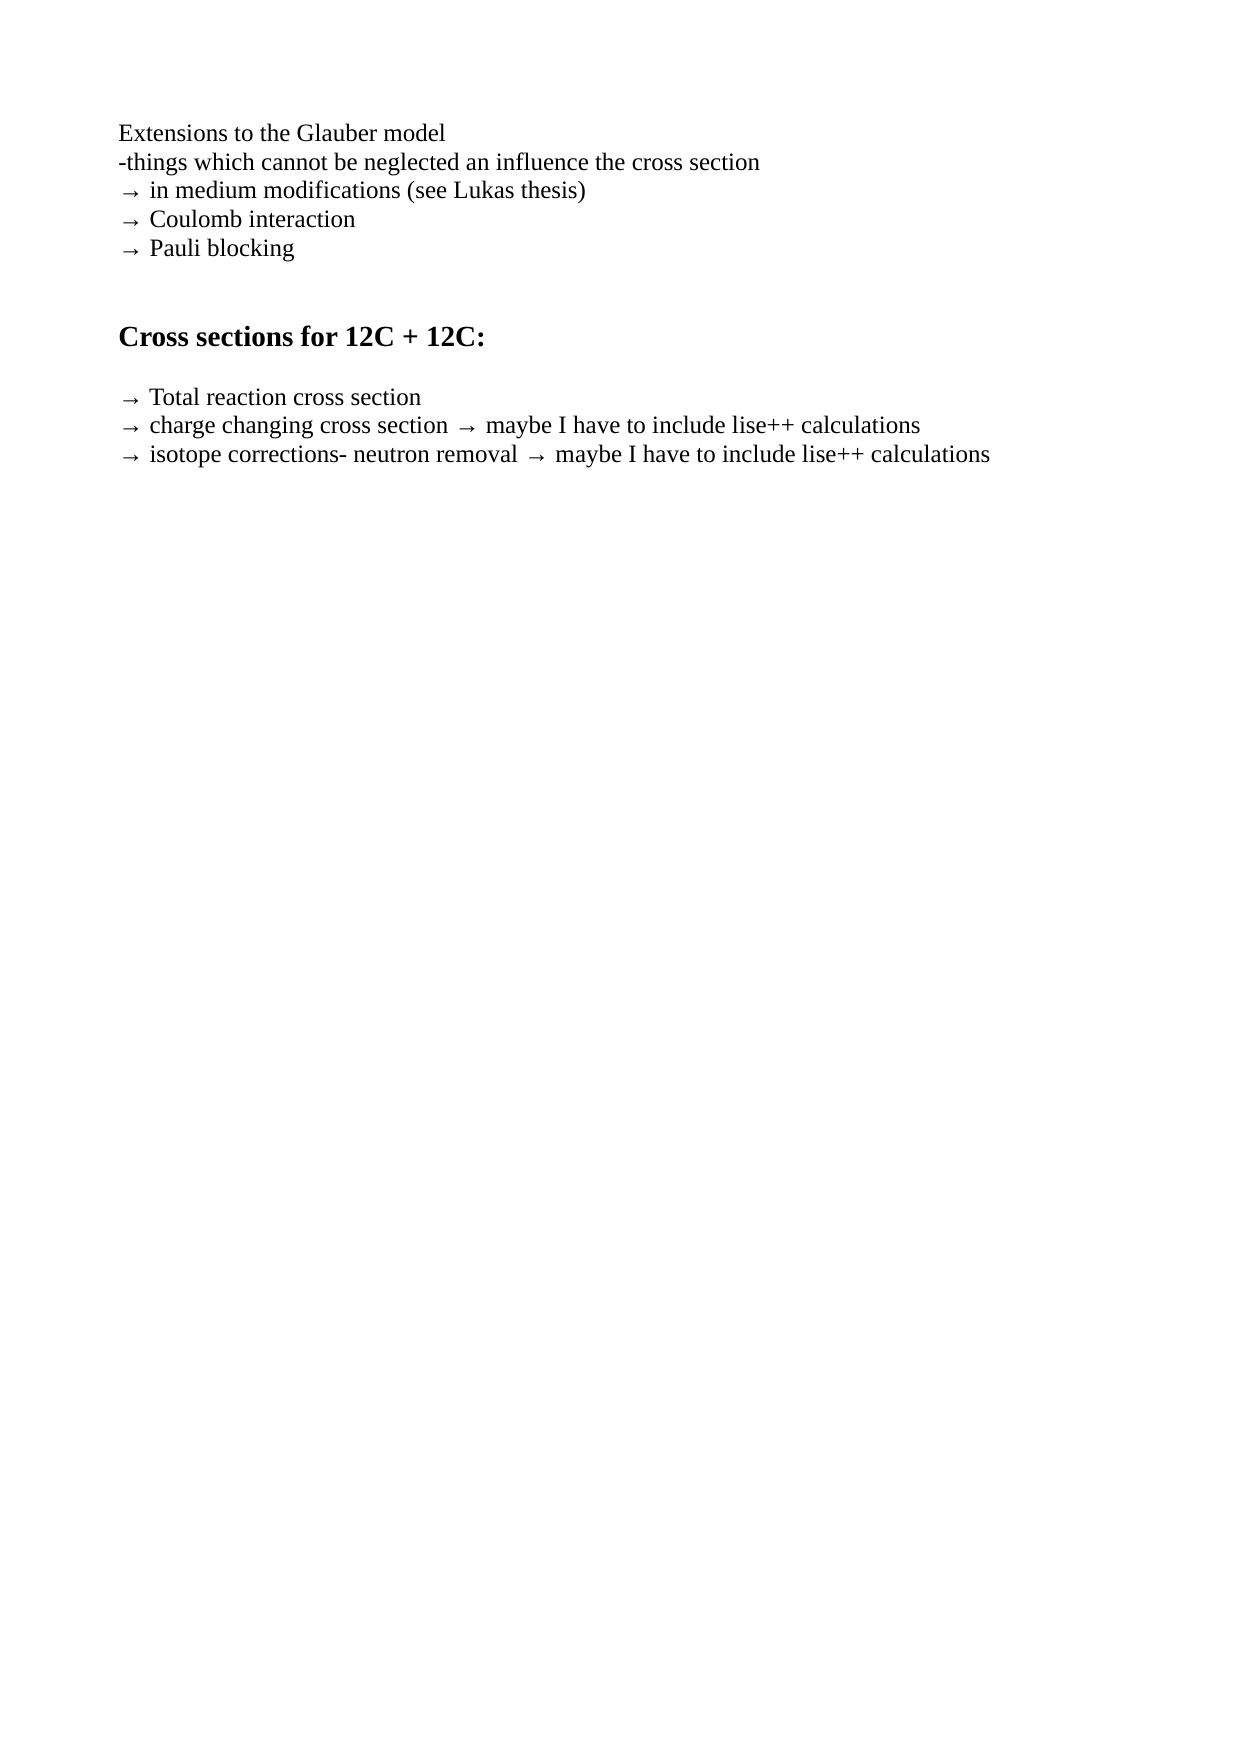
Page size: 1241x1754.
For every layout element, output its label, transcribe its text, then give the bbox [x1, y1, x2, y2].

text Extensions to the Glauber model [118, 118, 1122, 147]
text Cross sections for 12C + 12C: [118, 319, 1122, 353]
text → charge changing cross section → maybe I have to include lise++ calculations [118, 410, 1122, 439]
text → Pauli blocking [118, 233, 1122, 262]
text → in medium modifications (see Lukas thesis) [118, 176, 1122, 204]
text → isotope corrections- neutron removal → maybe I have to include lise++ calculations [118, 439, 1122, 468]
text -things which cannot be neglected an influence the cross section [118, 147, 1122, 176]
text → Total reaction cross section [118, 382, 1122, 410]
text → Coulomb interaction [118, 204, 1122, 233]
